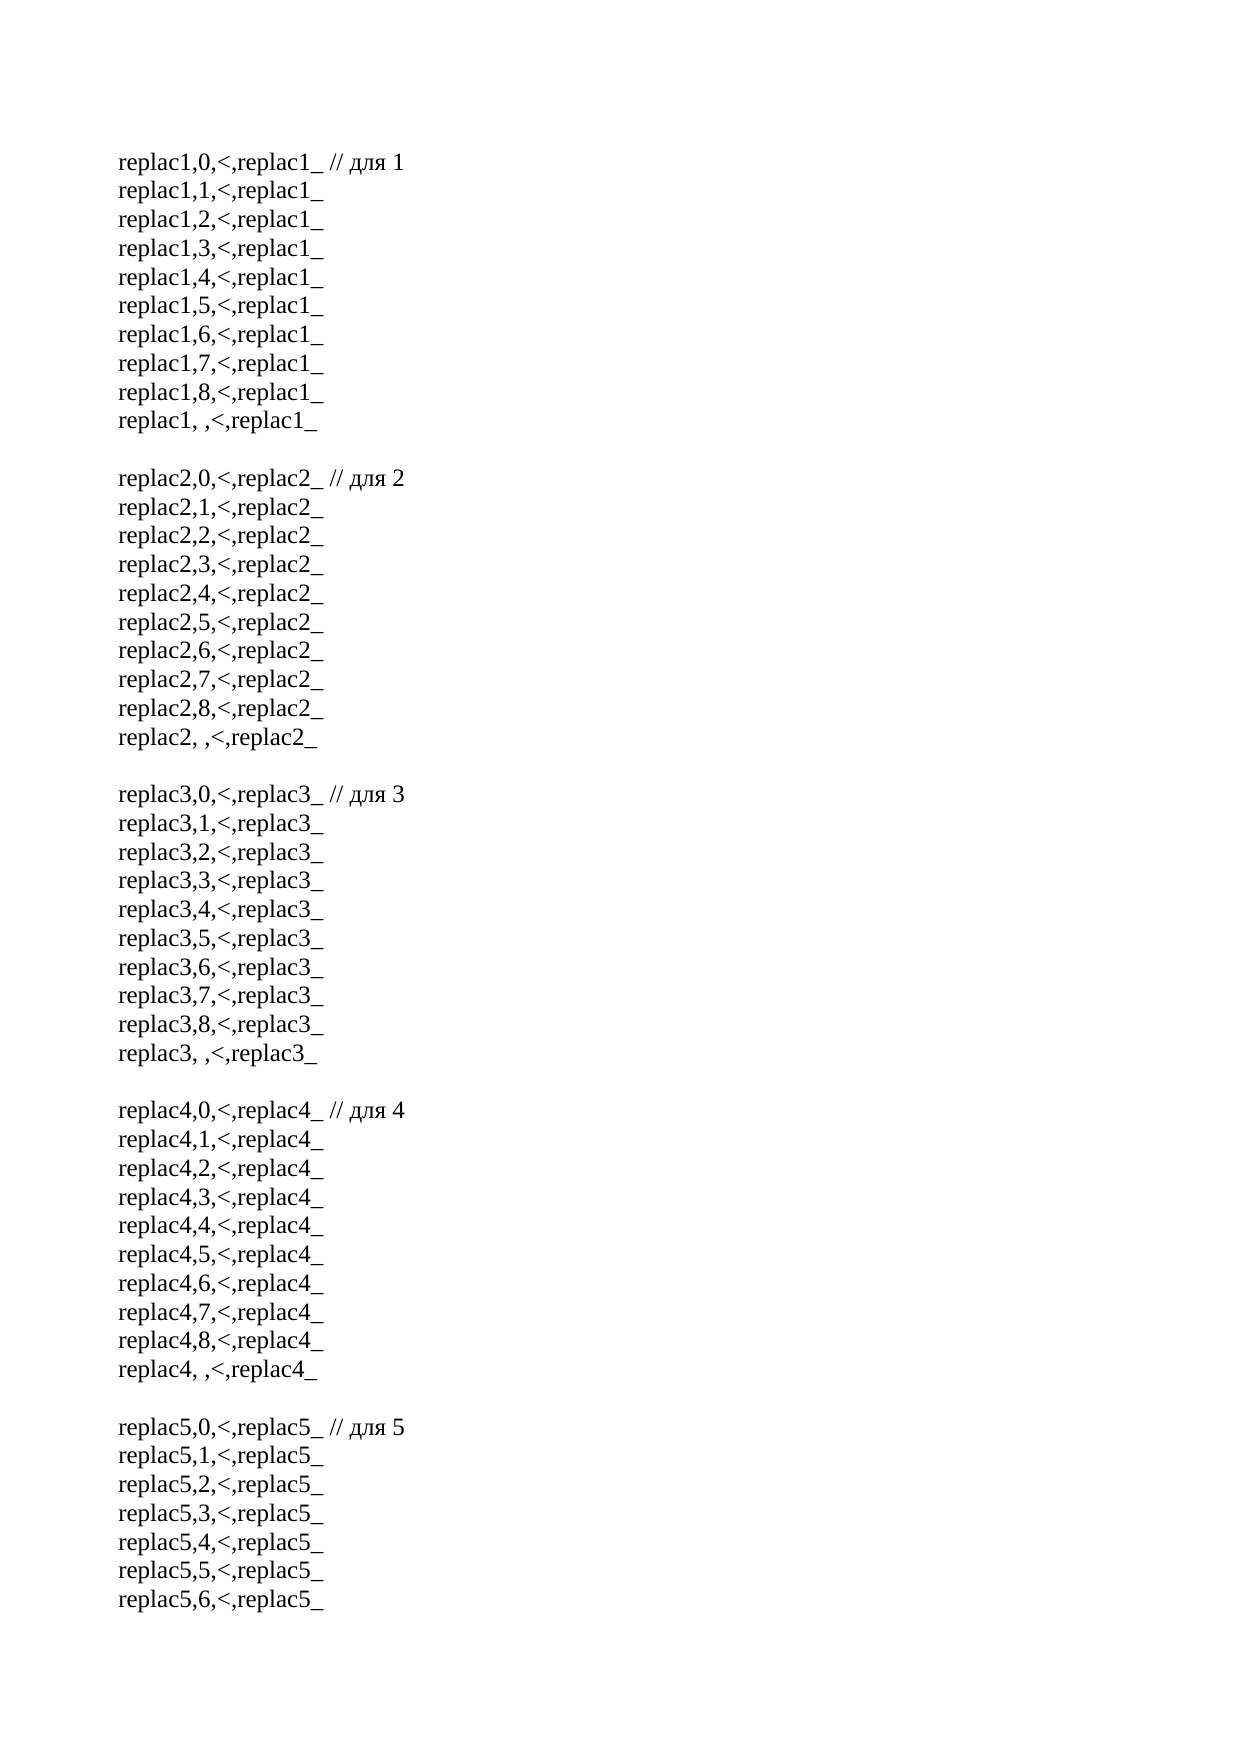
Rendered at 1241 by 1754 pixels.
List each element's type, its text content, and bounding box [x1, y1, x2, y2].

text replac2,1,<,replac2_ [118, 492, 1122, 521]
text replac4,5,<,replac4_ [118, 1239, 1122, 1268]
text replac4,2,<,replac4_ [118, 1153, 1122, 1182]
text replac2,6,<,replac2_ [118, 636, 1122, 664]
text replac2,0,<,replac2_ // для 2 [118, 463, 1122, 492]
text replac1,4,<,replac1_ [118, 262, 1122, 291]
text replac3,0,<,replac3_ // для 3 [118, 779, 1122, 808]
text replac1,2,<,replac1_ [118, 204, 1122, 233]
text replac2, ,<,replac2_ [118, 722, 1122, 751]
text replac2,3,<,replac2_ [118, 549, 1122, 578]
text replac3,1,<,replac3_ [118, 808, 1122, 837]
text replac5,4,<,replac5_ [118, 1527, 1122, 1556]
text replac3,2,<,replac3_ [118, 837, 1122, 866]
text replac3,6,<,replac3_ [118, 952, 1122, 981]
text replac3,5,<,replac3_ [118, 923, 1122, 952]
text replac5,3,<,replac5_ [118, 1498, 1122, 1527]
text replac1,6,<,replac1_ [118, 319, 1122, 348]
text replac4,1,<,replac4_ [118, 1124, 1122, 1153]
text replac3,3,<,replac3_ [118, 866, 1122, 894]
text replac2,5,<,replac2_ [118, 607, 1122, 636]
text replac1,7,<,replac1_ [118, 348, 1122, 377]
text replac4,6,<,replac4_ [118, 1268, 1122, 1297]
text replac2,8,<,replac2_ [118, 693, 1122, 722]
text replac1, ,<,replac1_ [118, 406, 1122, 434]
text replac2,2,<,replac2_ [118, 521, 1122, 549]
text replac3,4,<,replac3_ [118, 894, 1122, 923]
text replac5,2,<,replac5_ [118, 1469, 1122, 1498]
text replac4,4,<,replac4_ [118, 1211, 1122, 1239]
text replac3,7,<,replac3_ [118, 981, 1122, 1009]
text replac5,6,<,replac5_ [118, 1584, 1122, 1613]
text replac1,0,<,replac1_ // для 1 [118, 147, 1122, 176]
text replac5,1,<,replac5_ [118, 1441, 1122, 1469]
text replac1,5,<,replac1_ [118, 291, 1122, 319]
text replac1,8,<,replac1_ [118, 377, 1122, 406]
text replac4,3,<,replac4_ [118, 1182, 1122, 1211]
text replac4,0,<,replac4_ // для 4 [118, 1096, 1122, 1124]
text replac3,8,<,replac3_ [118, 1009, 1122, 1038]
text replac4,7,<,replac4_ [118, 1297, 1122, 1326]
text replac4, ,<,replac4_ [118, 1354, 1122, 1383]
text replac3, ,<,replac3_ [118, 1038, 1122, 1067]
text replac4,8,<,replac4_ [118, 1326, 1122, 1354]
text replac5,0,<,replac5_ // для 5 [118, 1412, 1122, 1441]
text replac1,1,<,replac1_ [118, 176, 1122, 204]
text replac2,7,<,replac2_ [118, 664, 1122, 693]
text replac1,3,<,replac1_ [118, 233, 1122, 262]
text replac5,5,<,replac5_ [118, 1556, 1122, 1584]
text replac2,4,<,replac2_ [118, 578, 1122, 607]
